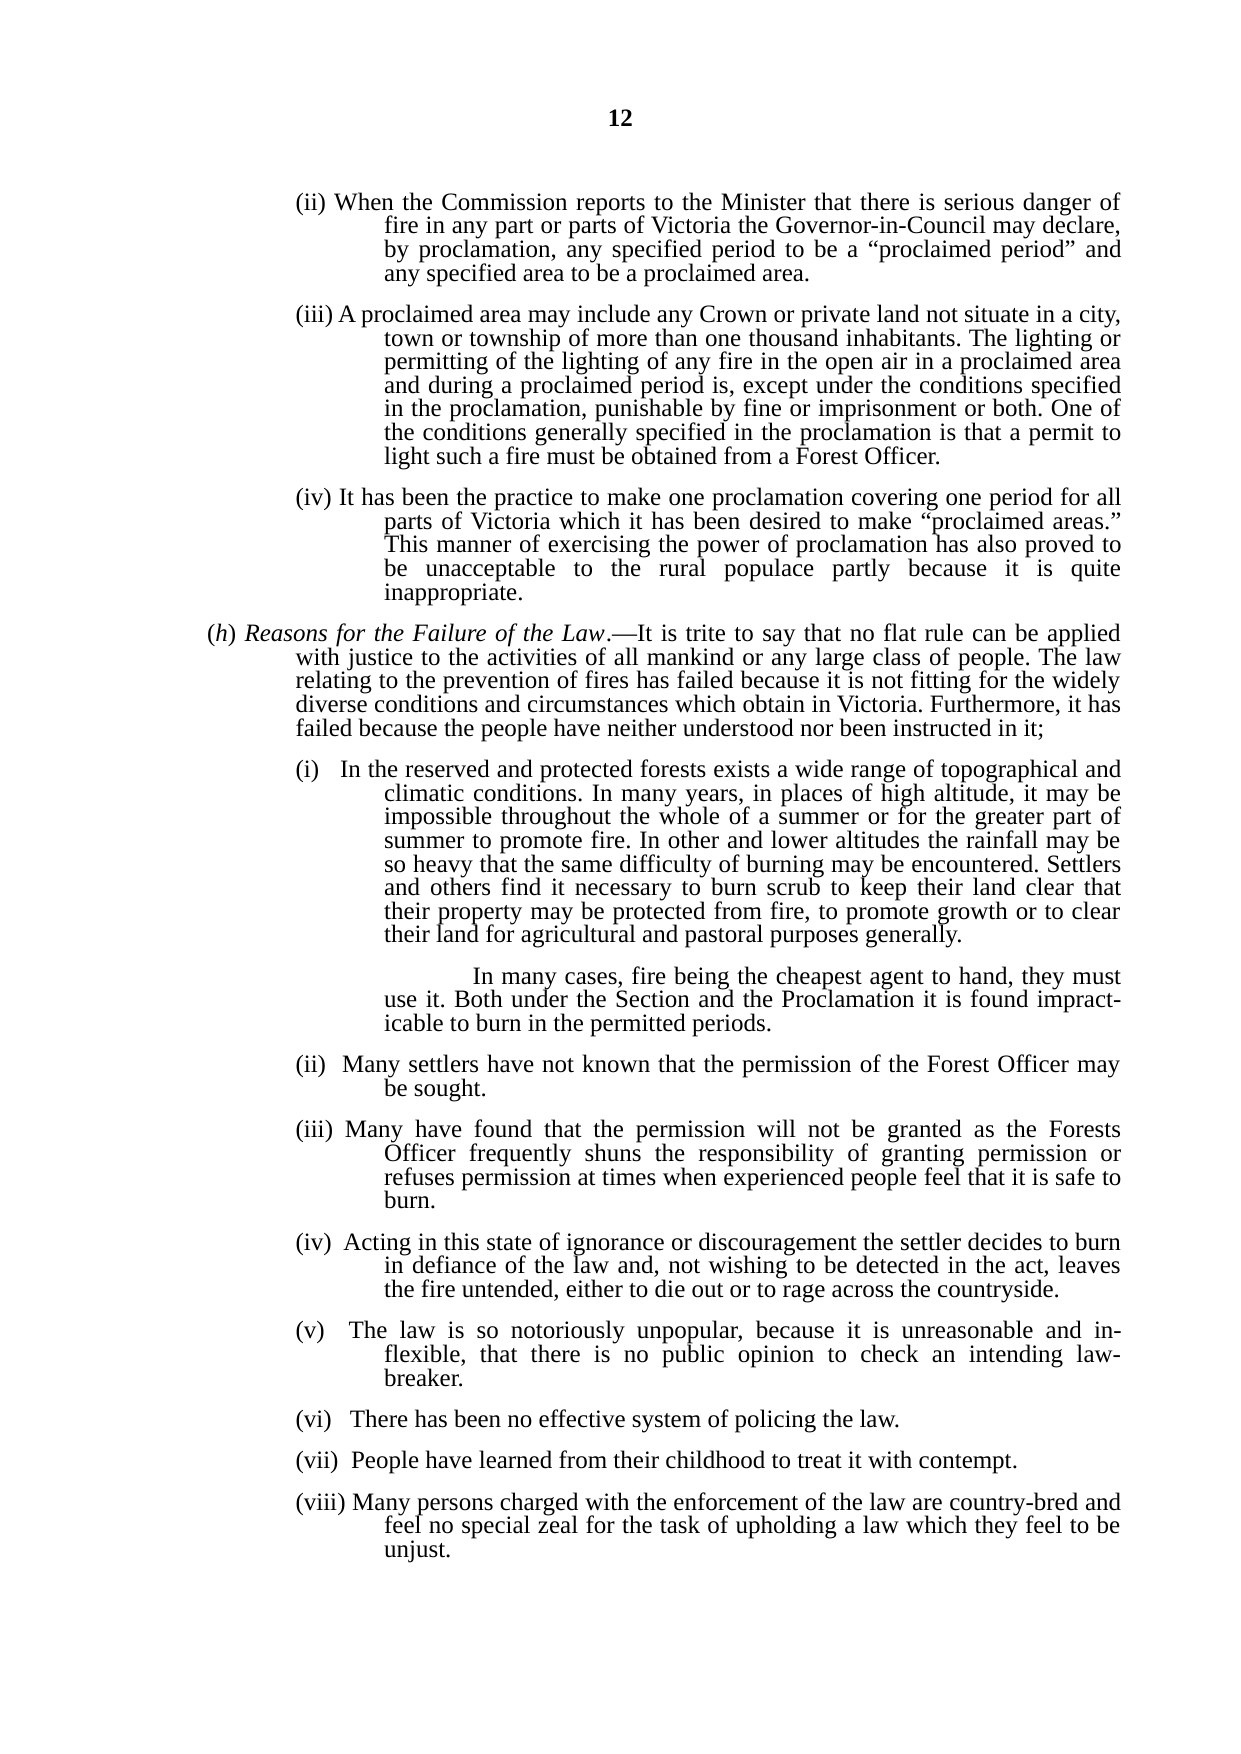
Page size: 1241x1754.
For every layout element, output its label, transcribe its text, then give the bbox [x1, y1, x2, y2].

text (iv) It has been the practice to make one proclamation covering one period for all parts of Victoria which it has been desired to make “proclaimed areas.” This manner of exercising the power of proclamation has also proved to be unacceptable to the rural populace partly because it is quite inappropriate. [295, 487, 1122, 605]
text (ii) When the Commission reports to the Minister that there is serious danger of fire in any part or parts of Victoria the Governor-in-Council may declare, by proclamation, any specified period to be a “proclaimed period” and any specified area to be a proclaimed area. [295, 191, 1122, 286]
text (i) In the reserved and protected forests exists a wide range of topographical and climatic conditions. In many years, in places of high altitude, it may be impossible throughout the whole of a summer or for the greater part of summer to promote fire. In other and lower altitudes the rainfall may be so heavy that the same difficulty of burning may be encountered. Settlers and others find it necessary to burn scrub to keep their land clear that their property may be protected from fire, to promote growth or to clear their land for agricultural and pastoral purposes generally. [295, 758, 1122, 948]
text (vi) There has been no effective system of policing the law. [295, 1409, 1122, 1432]
text (iv) Acting in this state of ignorance or discouragement the settler decides to burn in defiance of the law and, not wishing to be detected in the act, leaves the fire untended, either to die out or to rage across the countryside. [295, 1231, 1122, 1302]
text In many cases, fire being the cheapest agent to hand, they must use it. Both under the Section and the Proclamation it is found impract- icable to burn in the permitted periods. [384, 965, 1122, 1036]
text (iii) A proclaimed area may include any Crown or private land not situate in a city, town or township of more than one thousand inhabitants. The lighting or permitting of the lighting of any fire in the open air in a proclaimed area and during a proclaimed period is, except under the conditions specified in the proclamation, punishable by fine or imprisonment or both. One of the conditions generally specified in the proclamation is that a permit to light such a fire must be obtained from a Forest Officer. [295, 303, 1122, 469]
text (ii) Many settlers have not known that the permission of the Forest Officer may be sought. [295, 1054, 1122, 1101]
text (viii) Many persons charged with the enforcement of the law are country-bred and feel no special zeal for the task of upholding a law which they feel to be unjust. [295, 1491, 1122, 1562]
text (v) The law is so notoriously unpopular, because it is unreasonable and in-flexible, that there is no public opinion to check an intending law-breaker. [295, 1320, 1122, 1391]
text (h) Reasons for the Failure of the Law.—It is trite to say that no flat rule can be applied with justice to the activities of all mankind or any large class of people. The law relating to the prevention of fires has failed because it is not fitting for the widely diverse conditions and circumstances which obtain in Victoria. Furthermore, it has failed because the people have neither understood nor been instructed in it; [207, 623, 1122, 741]
text (iii) Many have found that the permission will not be granted as the Forests Officer frequently shuns the responsibility of granting permission or refuses permission at times when experienced people feel that it is safe to burn. [295, 1119, 1122, 1214]
text (vii) People have learned from their childhood to treat it with contempt. [295, 1450, 1122, 1474]
